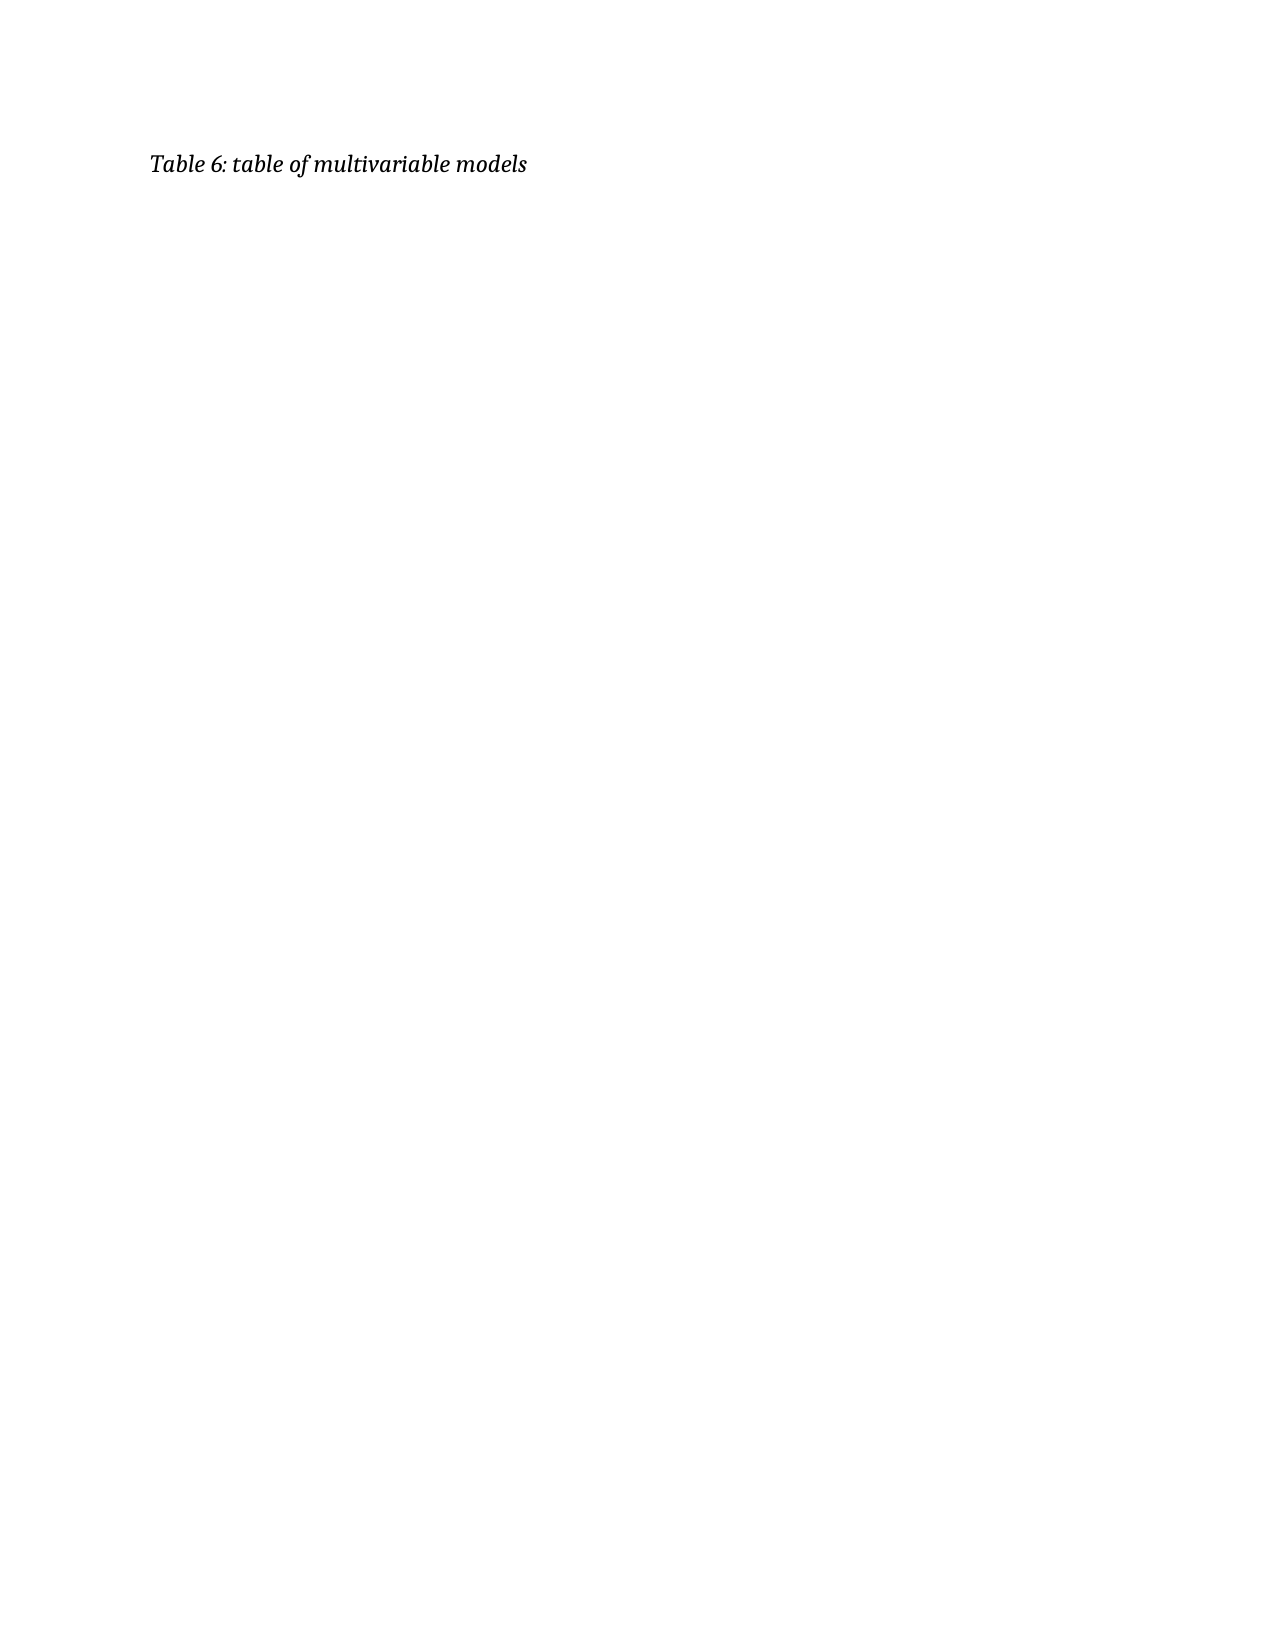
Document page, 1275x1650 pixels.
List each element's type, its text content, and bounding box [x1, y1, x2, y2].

text Table 6: table of multivariable models [150, 150, 1125, 179]
